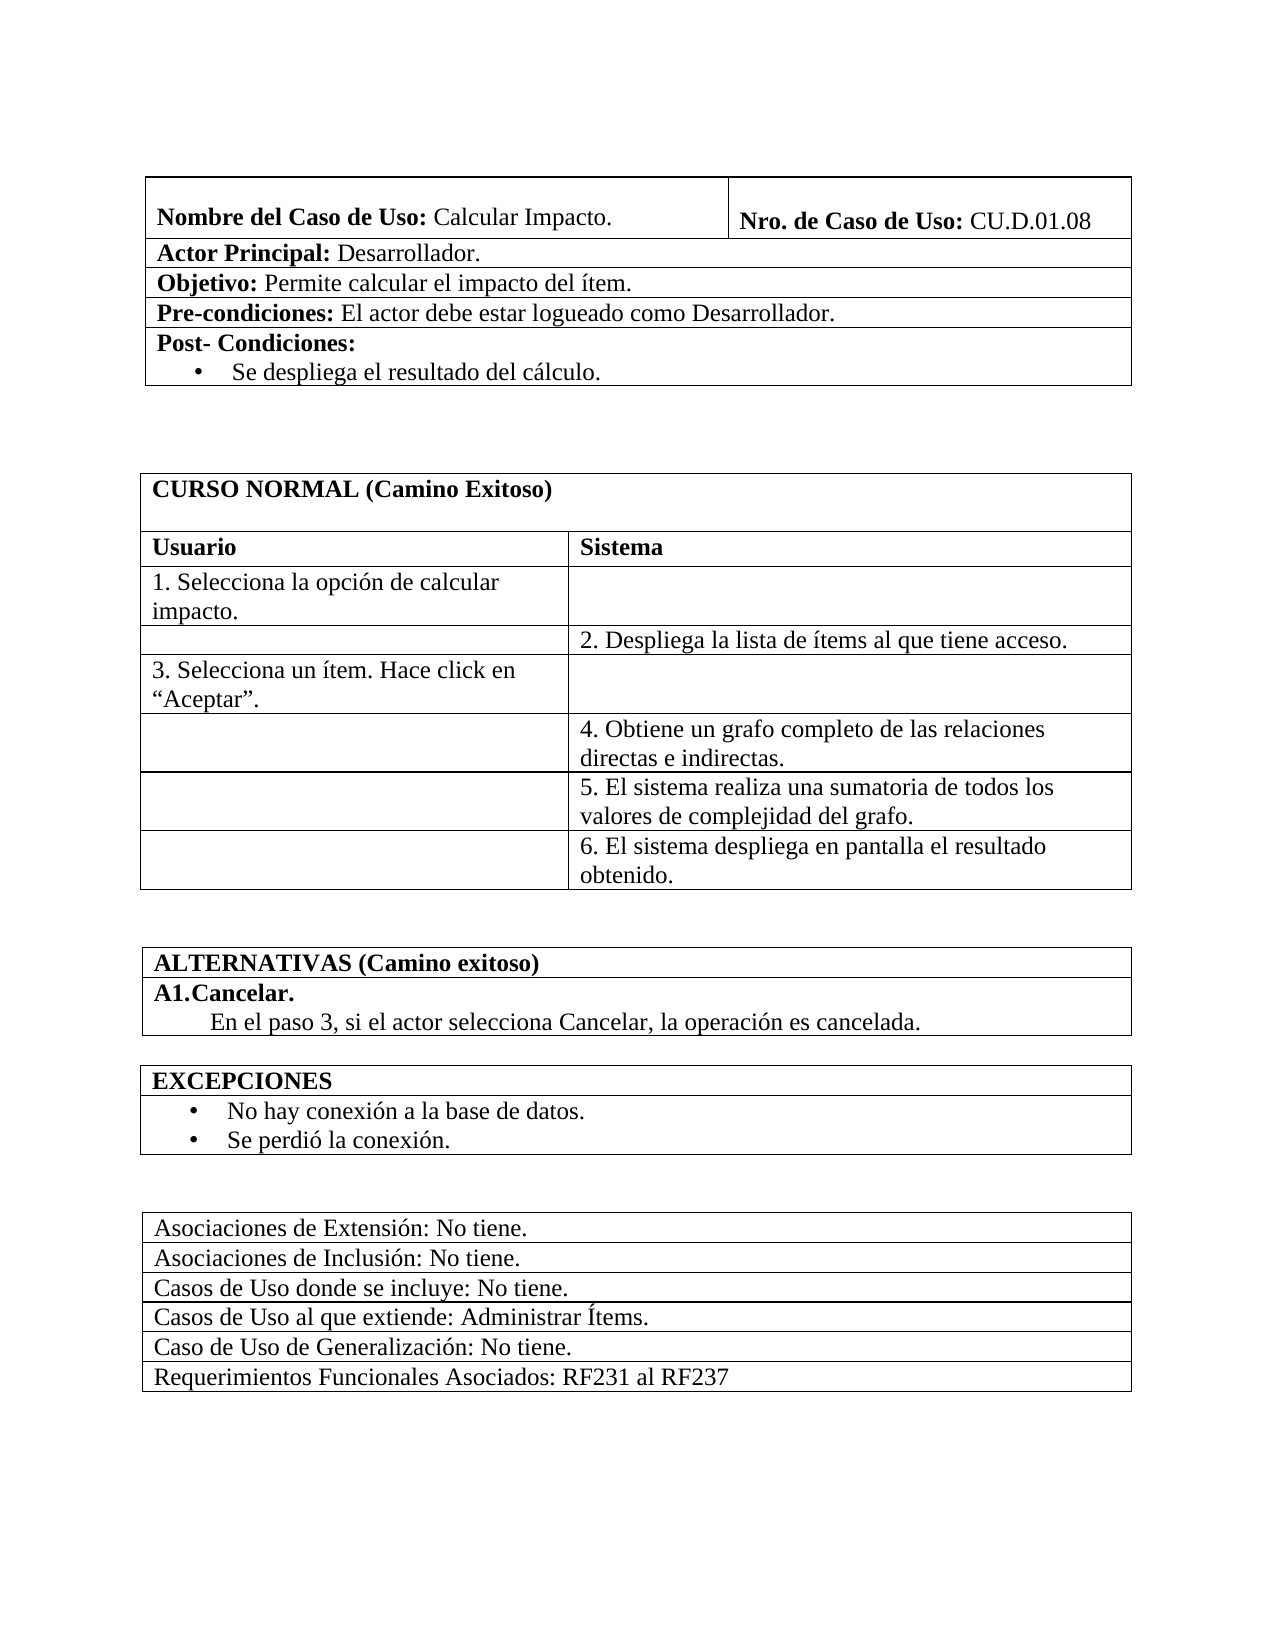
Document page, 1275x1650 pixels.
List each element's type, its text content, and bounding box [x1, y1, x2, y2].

table_cell [569, 567, 1131, 624]
table_header ALTERNATIVAS (Camino exitoso) [143, 948, 1131, 977]
table_cell Cancelar. En el paso 3, si el actor selecciona Cancelar, la operación es cancelada. [143, 978, 1131, 1035]
table_cell 1. Selecciona la opción de calcular impacto. [141, 567, 568, 624]
table_cell [141, 714, 568, 771]
table_cell Casos de Uso donde se incluye: No tiene. [143, 1273, 1131, 1301]
table_cell Sistema [569, 532, 1131, 566]
table_cell Requerimientos Funcionales Asociados: RF231 al RF237 [143, 1362, 1131, 1391]
table_cell Usuario [141, 532, 568, 566]
table_cell [141, 773, 568, 830]
table_cell Objetivo: Permite calcular el impacto del ítem. [146, 268, 1131, 297]
table_cell 5. El sistema realiza una sumatoria de todos los valores de complejidad del grafo. [569, 773, 1131, 830]
table_cell 4. Obtiene un grafo completo de las relaciones directas e indirectas. [569, 714, 1131, 771]
table_cell Caso de Uso de Generalización: No tiene. [143, 1332, 1131, 1361]
table_header CURSO NORMAL (Camino Exitoso) [141, 474, 1131, 531]
table_cell [141, 626, 568, 654]
table_cell 3. Selecciona un ítem. Hace click en “Aceptar”. [141, 655, 568, 713]
table_cell [569, 655, 1131, 713]
table_cell Actor Principal: Desarrollador. [146, 239, 1131, 267]
table_cell Pre-condiciones: El actor debe estar logueado como Desarrollador. [146, 298, 1131, 327]
table_cell No hay conexión a la base de datos. Se perdió la conexión. [141, 1096, 1131, 1153]
table_header Nombre del Caso de Uso: Calcular Impacto. [146, 178, 728, 237]
table_cell Post- Condiciones: Se despliega el resultado del cálculo. [146, 328, 1131, 385]
table_cell 2. Despliega la lista de ítems al que tiene acceso. [569, 626, 1131, 654]
table_cell [141, 831, 568, 888]
table_header Asociaciones de Extensión: No tiene. [143, 1213, 1131, 1242]
table_cell Asociaciones de Inclusión: No tiene. [143, 1243, 1131, 1272]
table_header Nro. de Caso de Uso: CU.D.01.08 [729, 178, 1131, 237]
table_cell Casos de Uso al que extiende: Administrar Ítems. [143, 1303, 1131, 1331]
table_header EXCEPCIONES [141, 1066, 1131, 1095]
table_cell 6. El sistema despliega en pantalla el resultado obtenido. [569, 831, 1131, 888]
